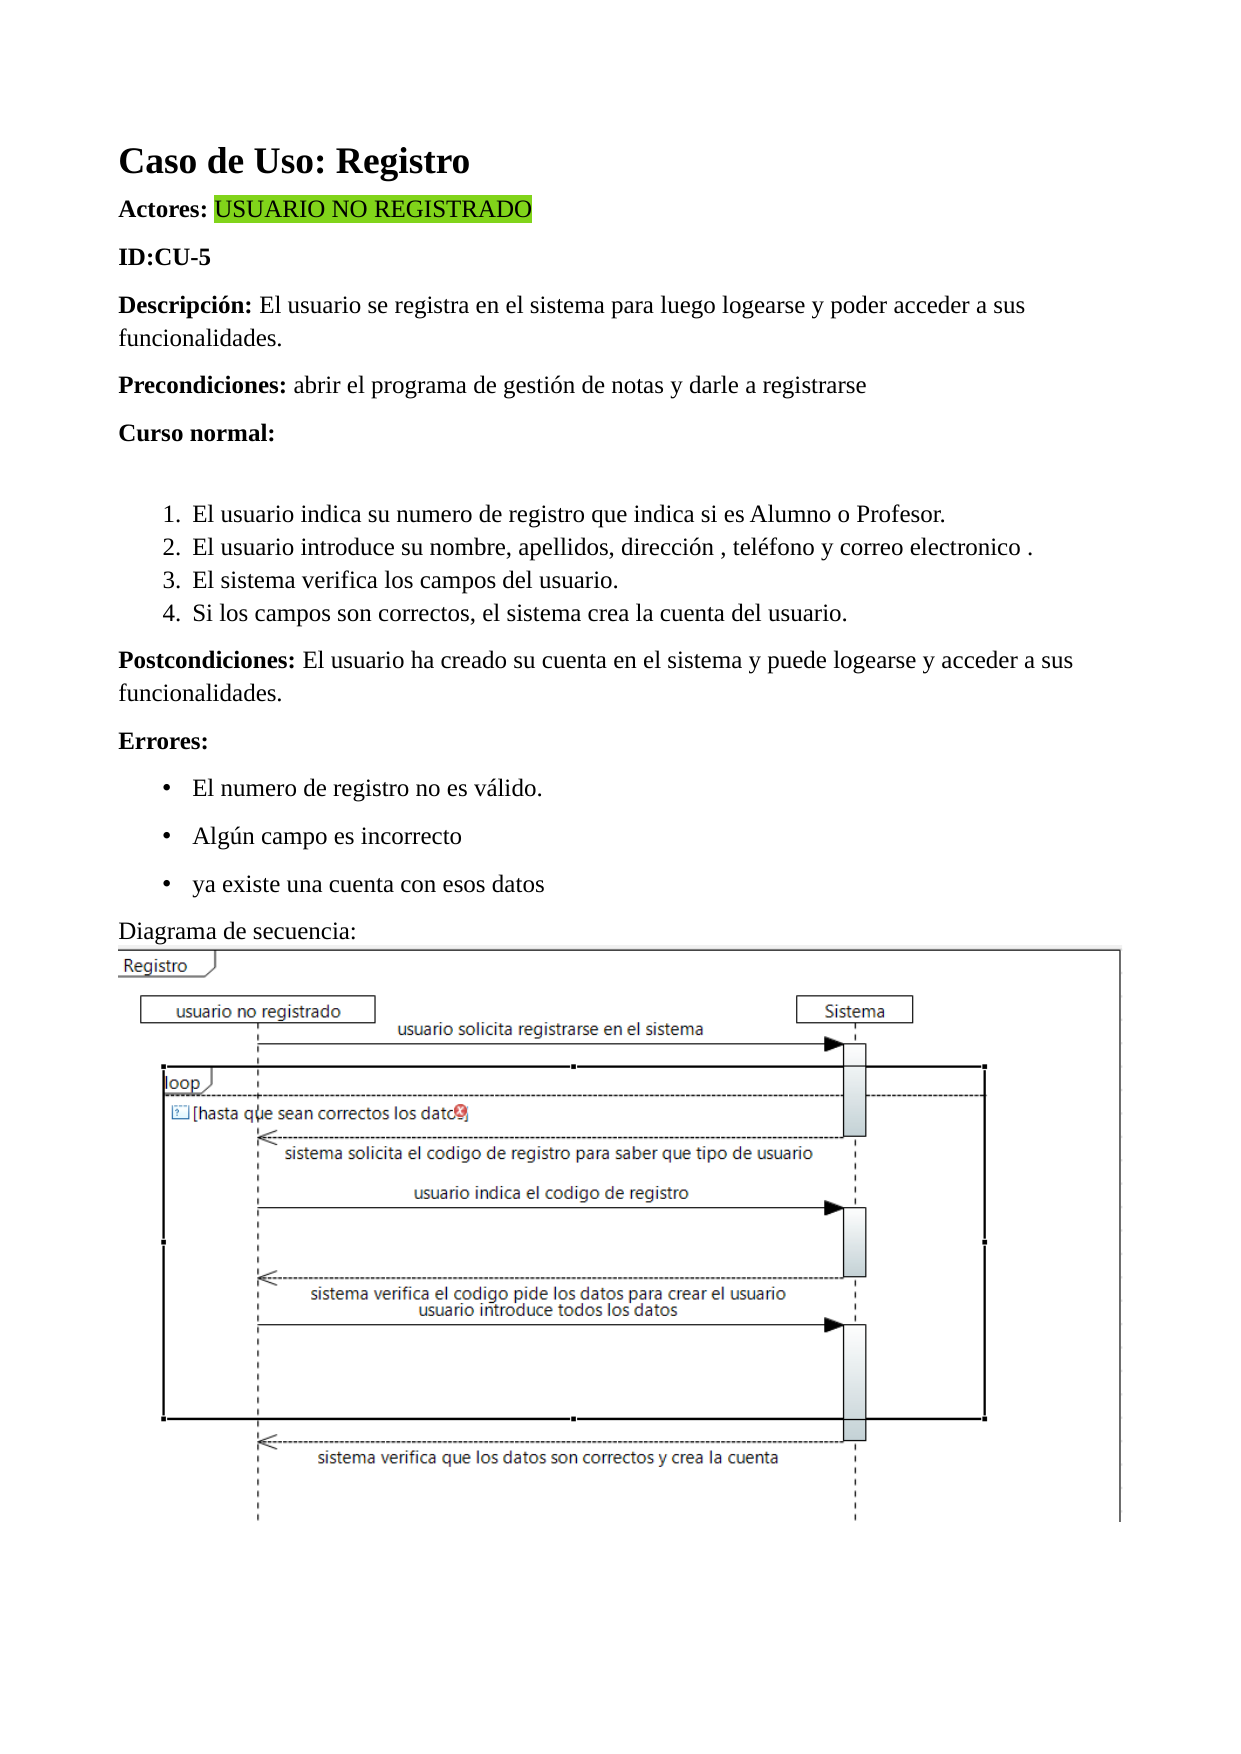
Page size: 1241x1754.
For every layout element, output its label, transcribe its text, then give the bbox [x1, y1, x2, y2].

list Algún campo es incorrecto [162, 821, 1122, 850]
text Diagrama de secuencia: [118, 916, 1122, 945]
subtitle Caso de Uso: Registro [118, 139, 1122, 182]
list El usuario introduce su nombre, apellidos, dirección , teléfono y correo electronico . [162, 532, 1122, 560]
text Actores: USUARIO NO REGISTRADO [118, 194, 1122, 223]
text Descripción: El usuario se registra en el sistema para luego logearse y poder acceder a sus funcionalidades. [118, 290, 1122, 352]
text Curso normal: [118, 418, 1122, 447]
picture [118, 945, 1123, 1522]
text ID:CU-5 [118, 242, 1122, 271]
list El numero de registro no es válido. [162, 773, 1122, 802]
text Postcondiciones: El usuario ha creado su cuenta en el sistema y puede logearse y acceder a sus funcionalidades. [118, 645, 1122, 707]
text Errores: [118, 726, 1122, 755]
text Precondiciones: abrir el programa de gestión de notas y darle a registrarse [118, 370, 1122, 399]
list Si los campos son correctos, el sistema crea la cuenta del usuario. [162, 598, 1122, 626]
list ya existe una cuenta con esos datos [162, 869, 1122, 897]
list El usuario indica su numero de registro que indica si es Alumno o Profesor. [162, 499, 1122, 527]
list El sistema verifica los campos del usuario. [162, 565, 1122, 593]
